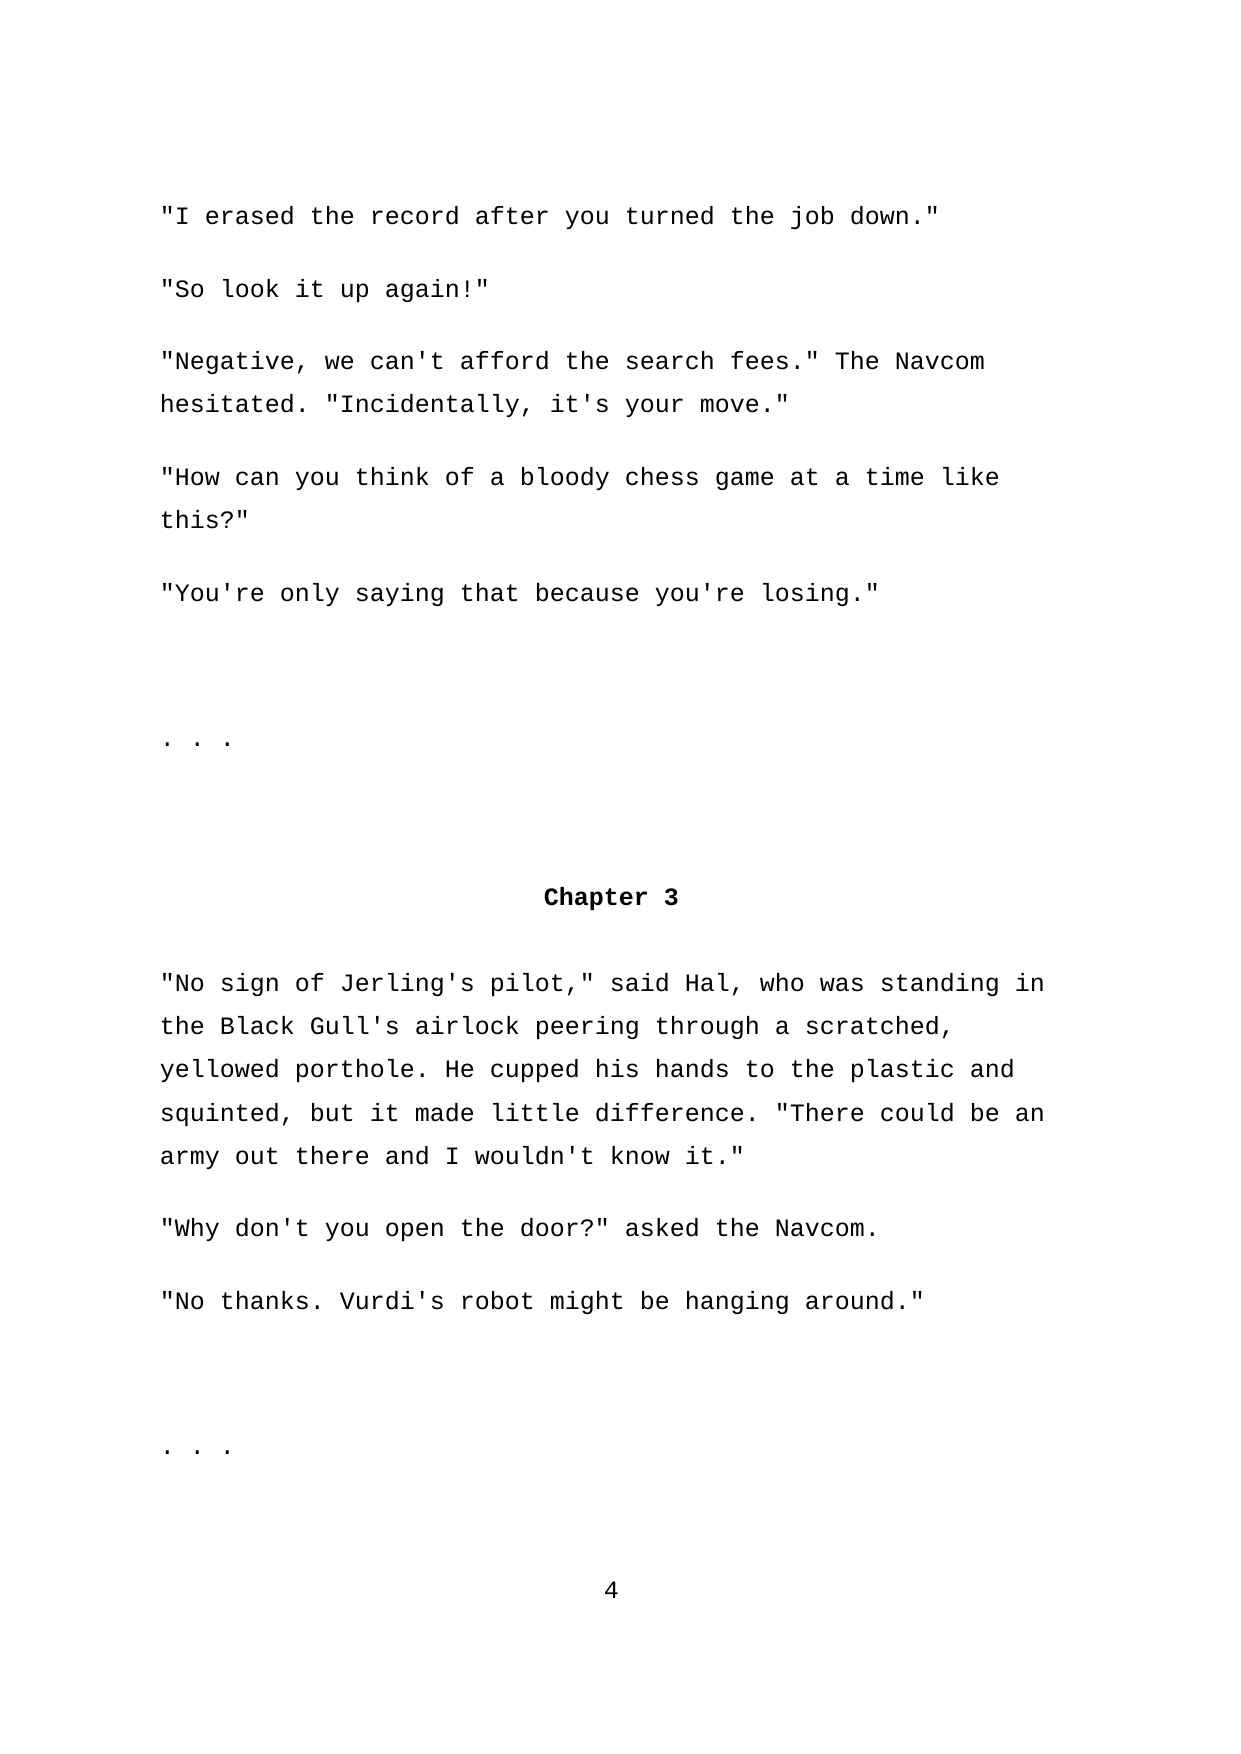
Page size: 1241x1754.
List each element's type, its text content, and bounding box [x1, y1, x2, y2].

text . . . [159, 711, 1063, 754]
text "Why don't you open the door?" asked the Navcom. [159, 1201, 1063, 1244]
text "No sign of Jerling's pilot," said Hal, who was standing in the Black Gull's airlock peering through a scratched, yellowed porthole. He cupped his hands to the plastic and squinted, but it made little difference. "There could be an army out there and I wouldn't know it." [159, 956, 1063, 1172]
text "How can you think of a bloody chess game at a time like this?" [159, 450, 1063, 536]
text "So look it up again!" [159, 262, 1063, 305]
subtitle Chapter 3 [159, 870, 1063, 913]
text "You're only saying that because you're losing." [159, 566, 1063, 609]
text "I erased the record after you turned the job down." [159, 189, 1063, 232]
text . . . [159, 1419, 1063, 1462]
text "No thanks. Vurdi's robot might be hanging around." [159, 1274, 1063, 1317]
text "Negative, we can't afford the search fees." The Navcom hesitated. "Incidentally, it's your move." [159, 334, 1063, 420]
